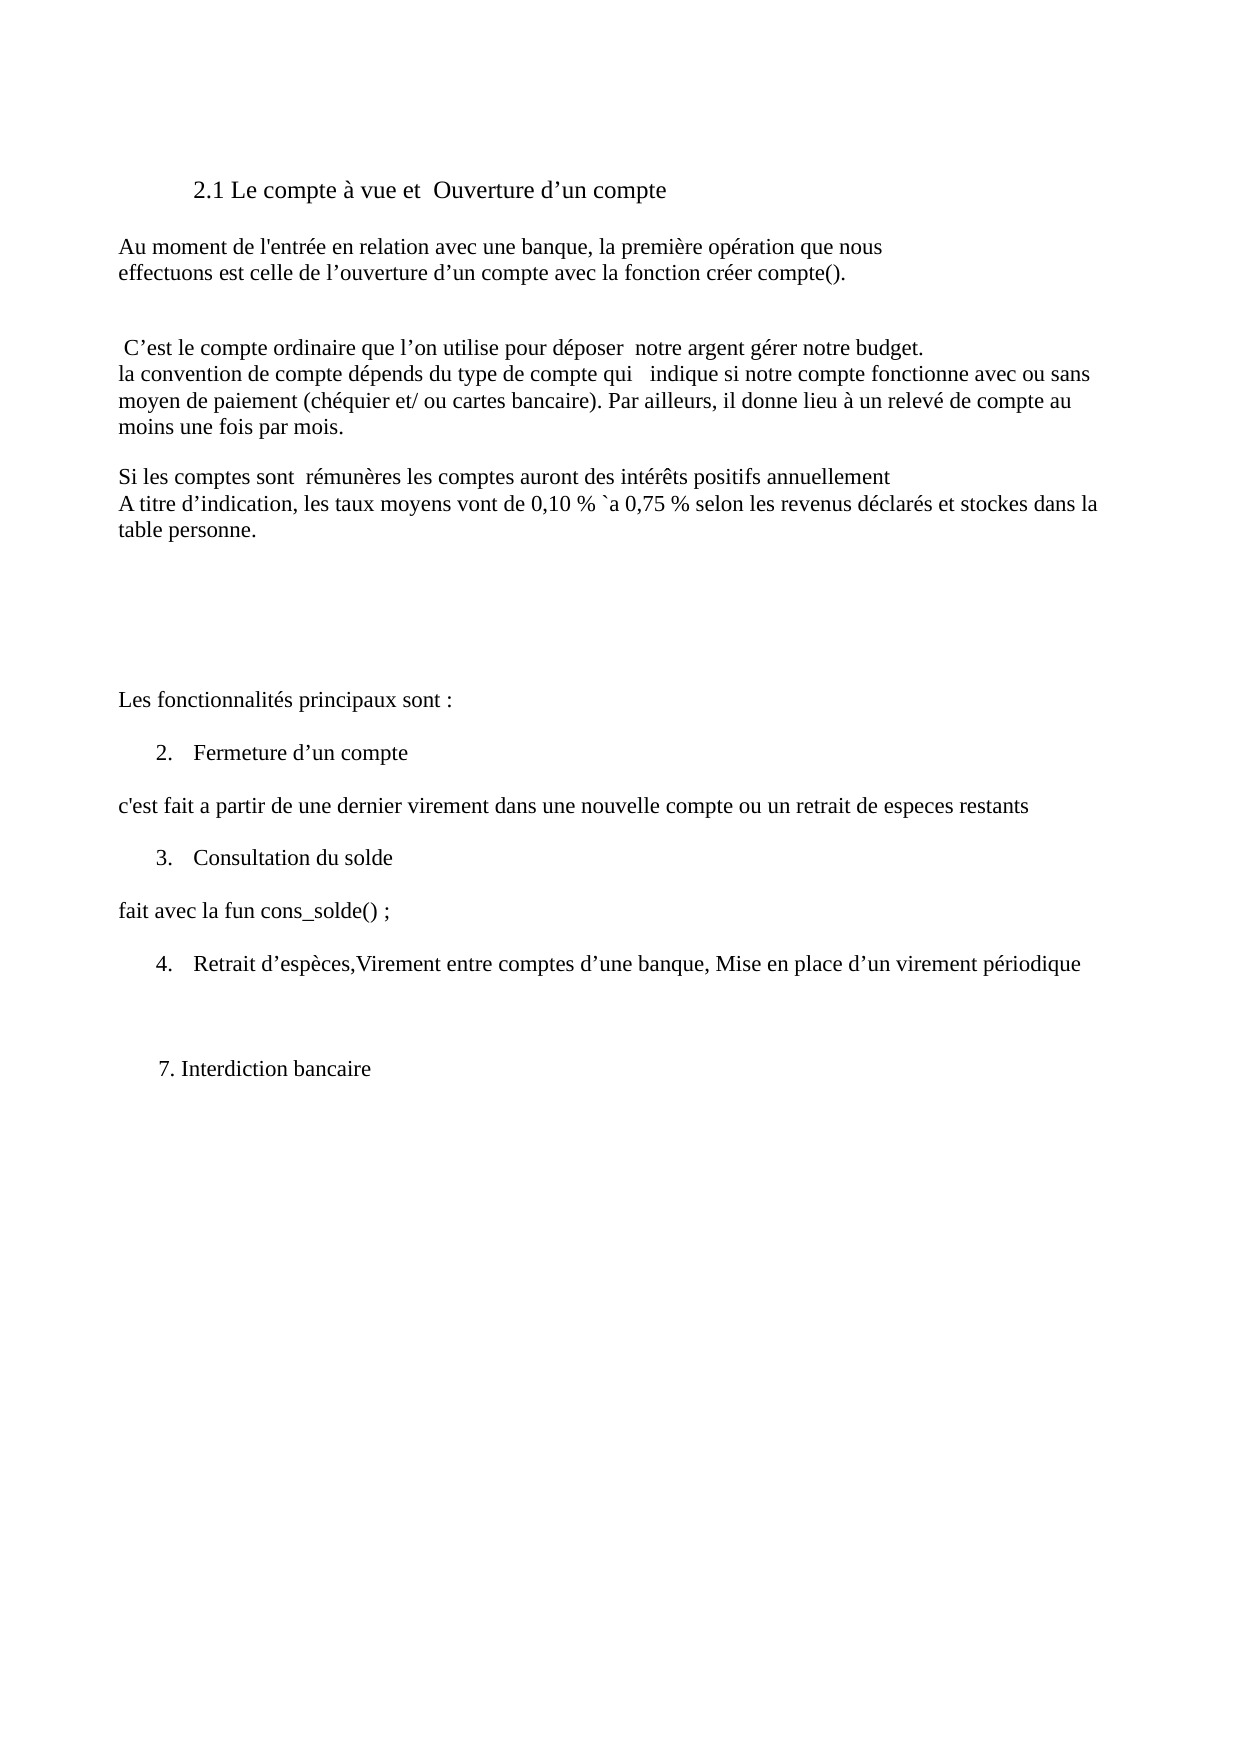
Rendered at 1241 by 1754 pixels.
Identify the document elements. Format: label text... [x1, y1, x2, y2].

text C’est le compte ordinaire que l’on utilise pour déposer notre argent gérer notre budget. [118, 334, 1122, 360]
text Si les comptes sont rémunères les comptes auront des intérêts positifs annuellement [118, 463, 1122, 490]
text A titre d’indication, les taux moyens vont de 0,10 % `a 0,75 % selon les revenus déclarés et stockes dans la table personne. [118, 490, 1122, 542]
text 7. Interdiction bancaire [118, 1055, 1122, 1082]
text Au moment de l'entrée en relation avec une banque, la première opération que nous [118, 233, 1122, 259]
list Retrait d’espèces,Virement entre comptes d’une banque, Mise en place d’un virement périodique [156, 950, 1122, 1002]
text Les fonctionnalités principaux sont : [118, 686, 1122, 713]
text fait avec la fun cons_solde() ; [118, 897, 1122, 923]
list Consultation du solde [156, 844, 1122, 871]
list Fermeture d’un compte [156, 739, 1122, 765]
text effectuons est celle de l’ouverture d’un compte avec la fonction créer compte(). [118, 259, 1122, 286]
text la convention de compte dépends du type de compte qui indique si notre compte fonctionne avec ou sans moyen de paiement (chéquier et/ ou cartes bancaire). Par ailleurs, il donne lieu à un relevé de compte au moins une fois par mois. [118, 360, 1122, 439]
list Le compte à vue et Ouverture d’un compte [193, 176, 1122, 204]
text c'est fait a partir de une dernier virement dans une nouvelle compte ou un retrait de especes restants [118, 792, 1122, 818]
